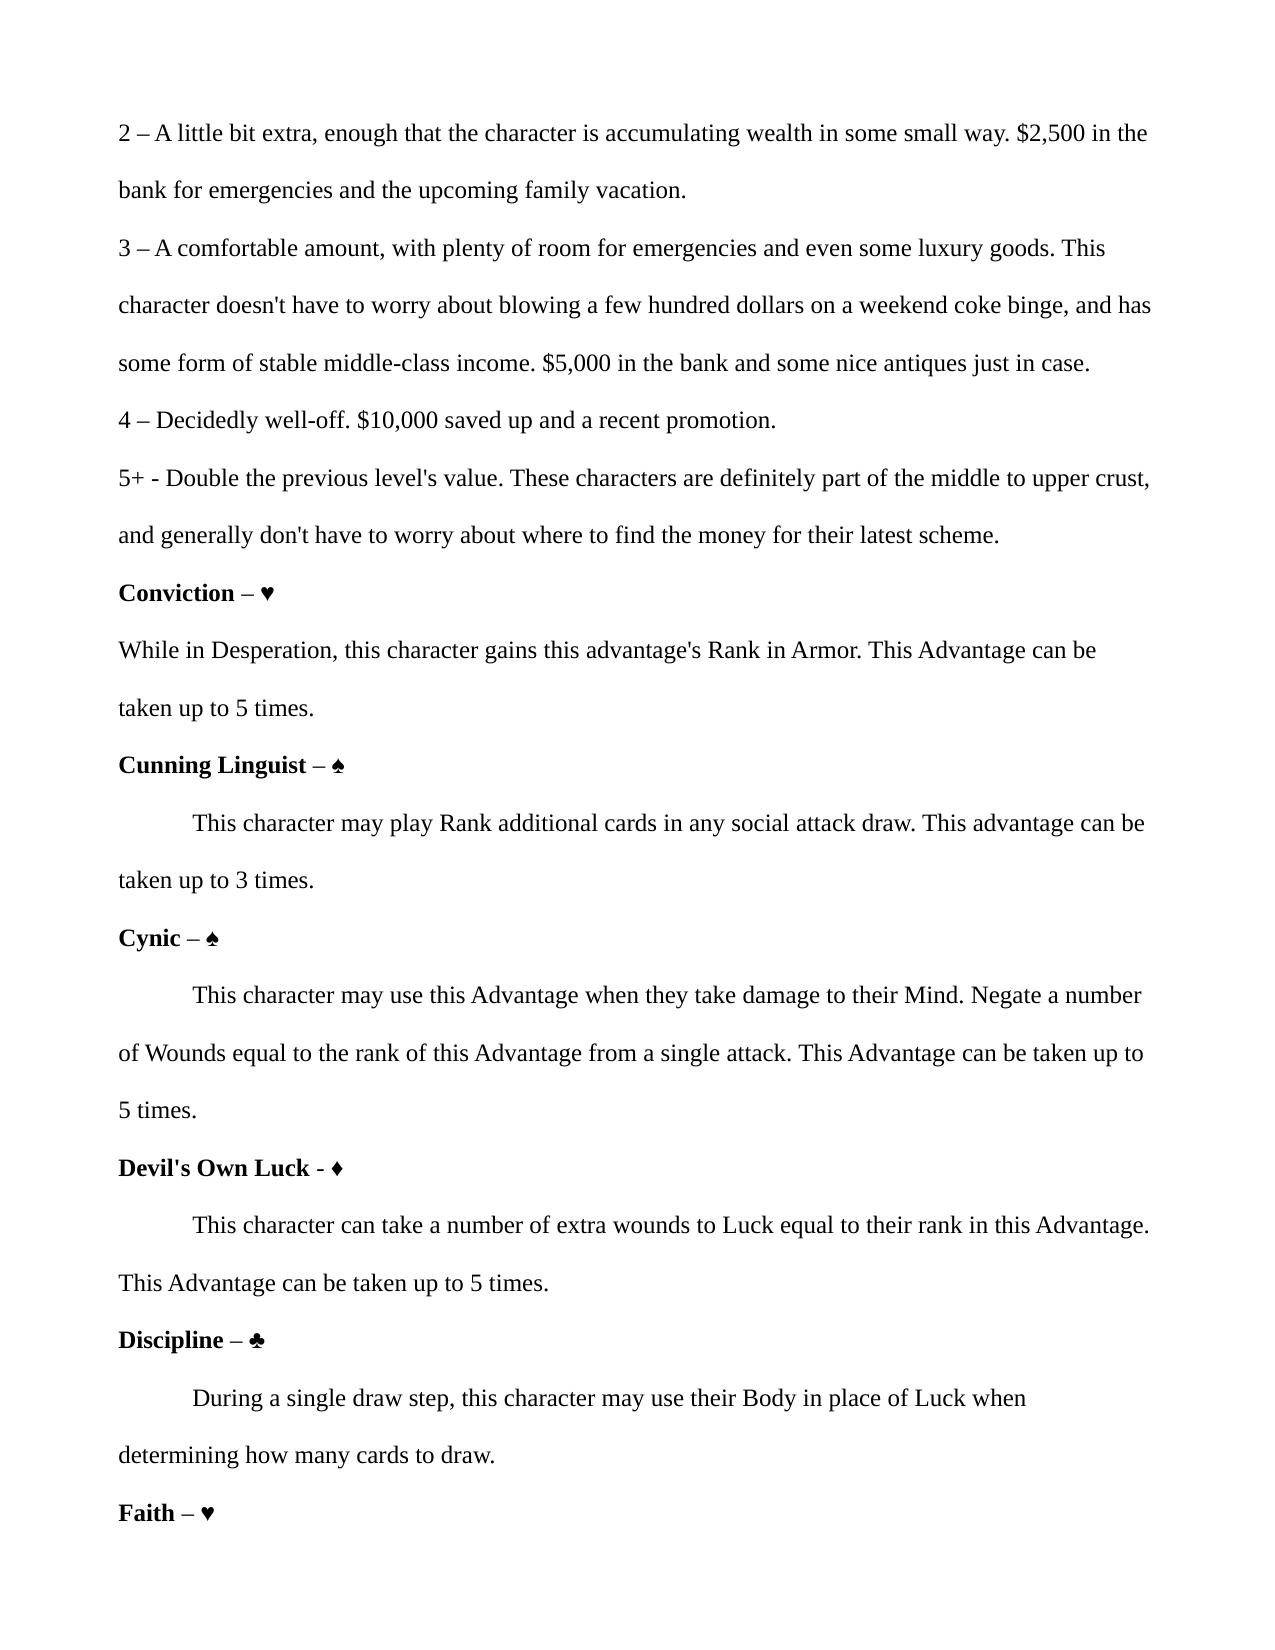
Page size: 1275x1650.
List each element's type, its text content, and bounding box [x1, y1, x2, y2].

text Conviction – ♥ [118, 578, 1157, 607]
text determining how many cards to draw. [118, 1441, 1157, 1469]
text While in Desperation, this character gains this advantage's Rank in Armor. This Advantage can be taken up to 5 times. [118, 636, 1157, 722]
text This character can take a number of extra wounds to Luck equal to their rank in this Advantage. This Advantage can be taken up to 5 times. [118, 1211, 1157, 1297]
text 2 – A little bit extra, enough that the character is accumulating wealth in some small way. $2,500 in the bank for emergencies and the upcoming family vacation. [118, 118, 1157, 204]
text 3 – A comfortable amount, with plenty of room for emergencies and even some luxury goods. This character doesn't have to worry about blowing a few hundred dollars on a weekend coke binge, and has some form of stable middle-class income. $5,000 in the bank and some nice antiques just in case. [118, 233, 1157, 377]
text Cynic – ♠ [118, 923, 1157, 952]
text Faith – ♥ [118, 1498, 1157, 1527]
text Discipline – ♣ [118, 1326, 1157, 1354]
text 5+ - Double the previous level's value. These characters are definitely part of the middle to upper crust, and generally don't have to worry about where to find the money for their latest scheme. [118, 463, 1157, 549]
text 4 – Decidedly well-off. $10,000 saved up and a recent promotion. [118, 406, 1157, 434]
text Devil's Own Luck - ♦ [118, 1153, 1157, 1182]
text During a single draw step, this character may use their Body in place of Luck when [118, 1383, 1157, 1412]
text This character may use this Advantage when they take damage to their Mind. Negate a number of Wounds equal to the rank of this Advantage from a single attack. This Advantage can be taken up to 5 times. [118, 981, 1157, 1124]
text Cunning Linguist – ♠ [118, 751, 1157, 779]
text This character may play Rank additional cards in any social attack draw. This advantage can be taken up to 3 times. [118, 808, 1157, 894]
